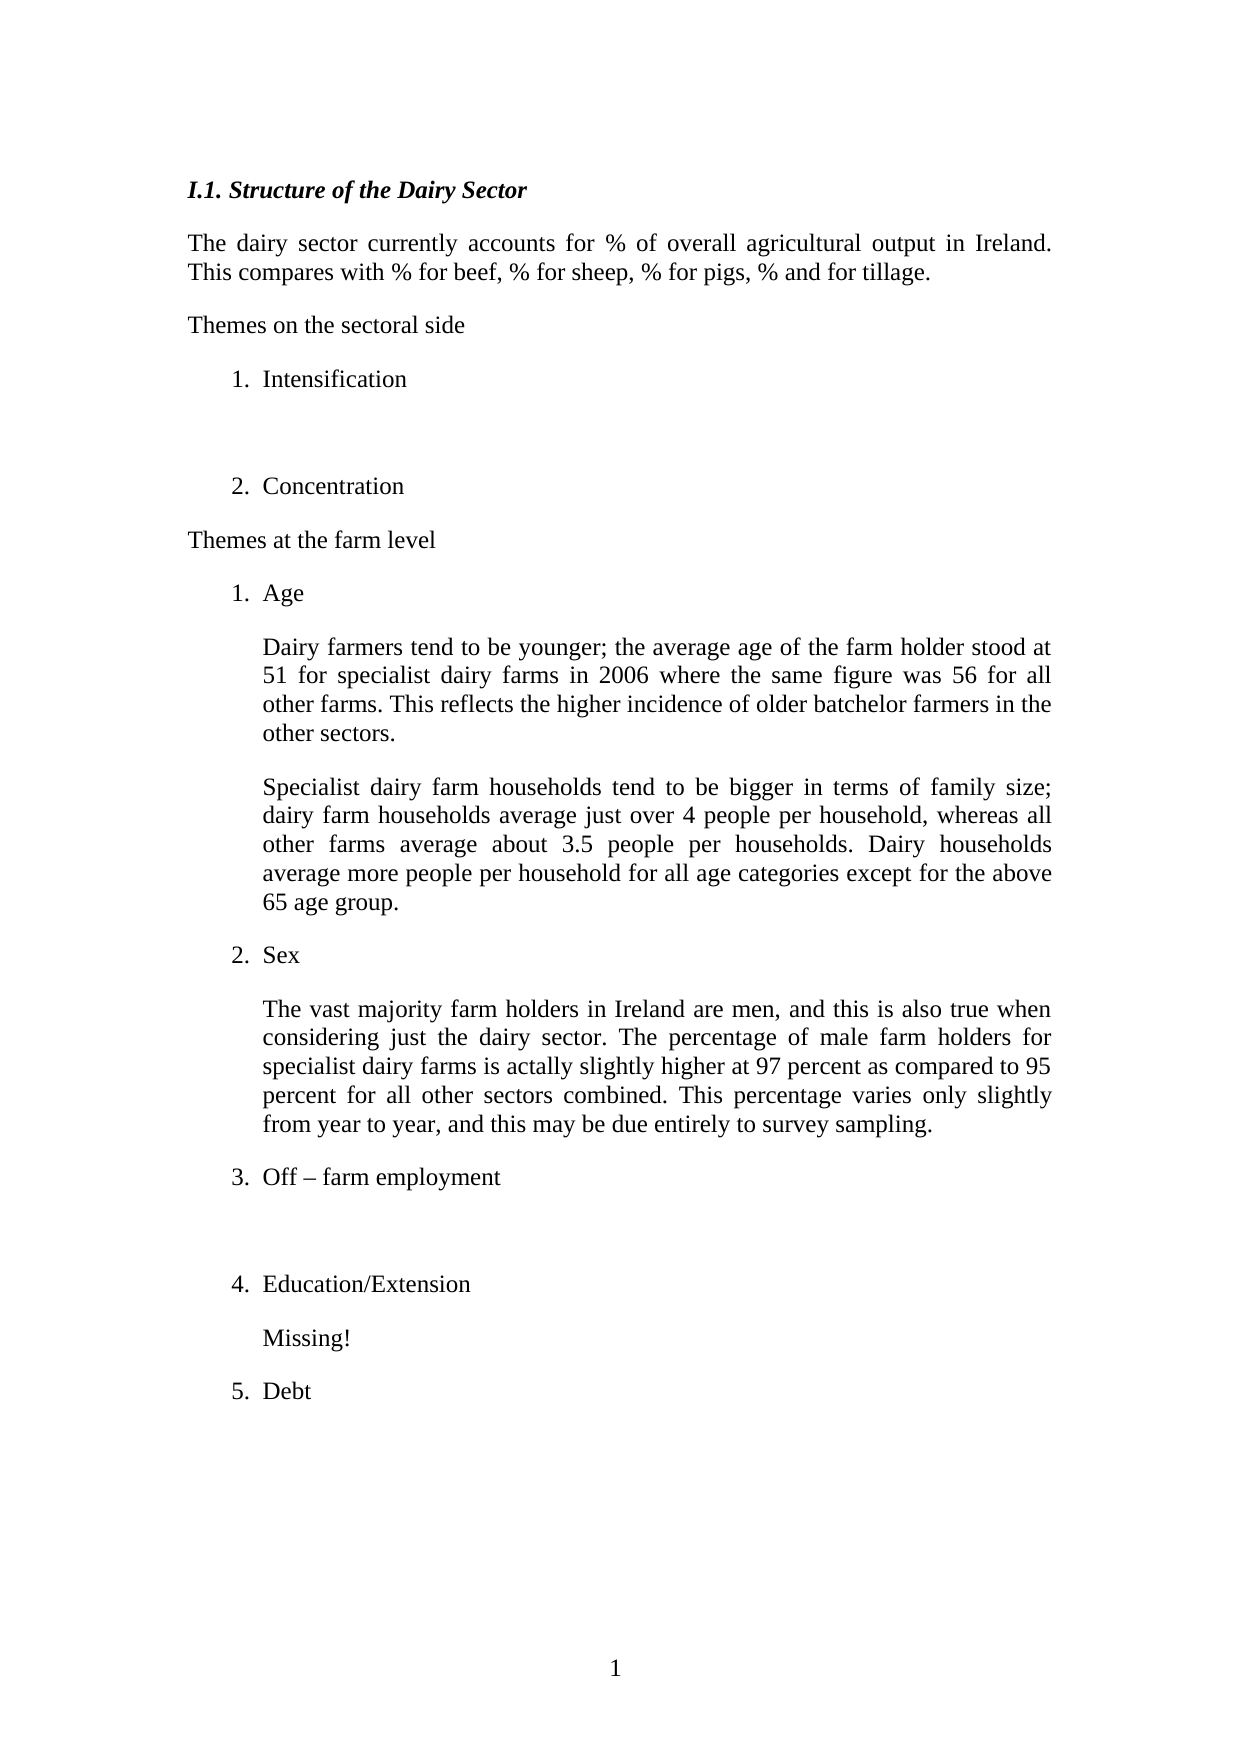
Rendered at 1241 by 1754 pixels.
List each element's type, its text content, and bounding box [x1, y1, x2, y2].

text Themes at the farm level [187, 525, 1053, 553]
list Sex [225, 940, 1053, 969]
list Age [225, 578, 1053, 607]
list Dairy farmers tend to be younger; the average age of the farm holder stood at 51 for specialist dairy farms in 2006 where the same figure was 56 for all other farms. This reflects the higher incidence of older batchelor farmers in the other sectors. [225, 632, 1053, 747]
subtitle Structure of the Dairy Sector [187, 175, 1053, 203]
list Missing! [225, 1323, 1053, 1352]
list Debt [225, 1376, 1053, 1405]
text Themes on the sectoral side [187, 311, 1053, 339]
list Off – farm employment [225, 1162, 1053, 1191]
list Specialist dairy farm households tend to be bigger in terms of family size; dairy farm households average just over 4 people per household, whereas all other farms average about 3.5 people per households. Dairy households average more people per household for all age categories except for the above 65 age group. [225, 772, 1053, 915]
text The dairy sector currently accounts for % of overall agricultural output in Ireland. This compares with % for beef, % for sheep, % for pigs, % and for tillage. [187, 228, 1053, 286]
list Concentration [225, 471, 1053, 500]
list Intensification [225, 364, 1053, 393]
list The vast majority farm holders in Ireland are men, and this is also true when considering just the dairy sector. The percentage of male farm holders for specialist dairy farms is actally slightly higher at 97 percent as compared to 95 percent for all other sectors combined. This percentage varies only slightly from year to year, and this may be due entirely to survey sampling. [225, 994, 1053, 1137]
list Education/Extension [225, 1269, 1053, 1298]
